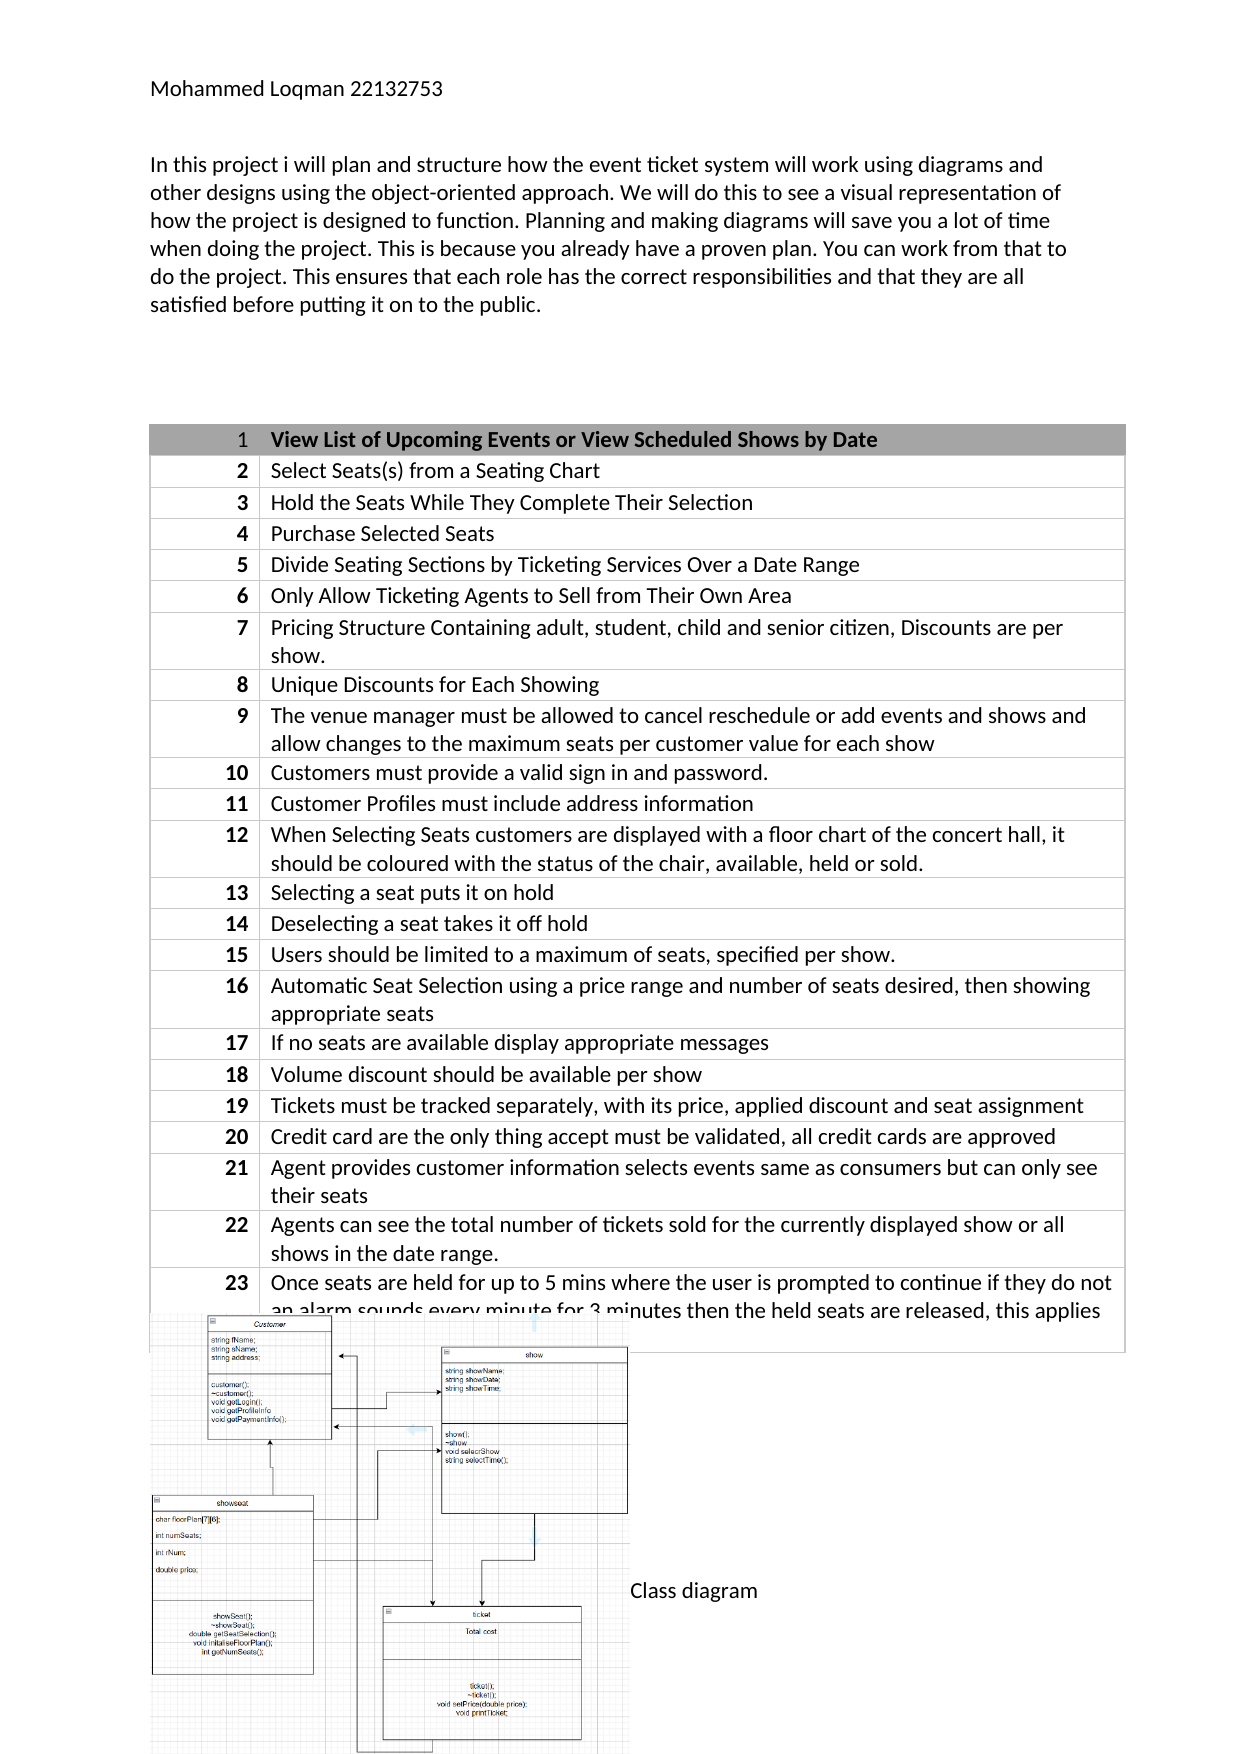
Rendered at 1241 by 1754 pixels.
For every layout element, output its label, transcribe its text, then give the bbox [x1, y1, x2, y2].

table_cell Agent provides customer information selects events same as consumers but can only see their seats [260, 1154, 1124, 1209]
table_cell 12 [151, 821, 259, 877]
table_cell Divide Seating Sections by Ticketing Services Over a Date Range [260, 550, 1124, 580]
table_cell Customer Profiles must include address information [260, 789, 1124, 819]
text Class diagram [631, 1576, 1090, 1604]
table_cell 16 [151, 971, 259, 1027]
table_cell Customers must provide a valid sign in and password. [260, 758, 1124, 788]
table_cell Only Allow Ticketing Agents to Sell from Their Own Area [260, 581, 1124, 612]
table_cell 8 [151, 670, 259, 700]
table_cell Agents can see the total number of tickets sold for the currently displayed show or all shows in the date range. [260, 1211, 1124, 1267]
table_cell Deselecting a seat takes it off hold [260, 909, 1124, 939]
table_cell When Selecting Seats customers are displayed with a floor chart of the concert hall, it should be coloured with the status of the chair, available, held or sold. [260, 821, 1124, 877]
table_cell Once seats are held for up to 5 mins where the user is prompted to continue if they do not an alarm sounds every minute for 3 minutes then the held seats are released, this applies to agents and consumers [260, 1268, 1124, 1352]
table_cell 21 [151, 1154, 259, 1209]
table_cell 9 [151, 701, 259, 757]
table_cell The venue manager must be allowed to cancel reschedule or add events and shows and allow changes to the maximum seats per customer value for each show [260, 701, 1124, 757]
table_cell 18 [151, 1060, 259, 1090]
table_header 1 [151, 425, 259, 455]
table_cell Automatic Seat Selection using a price range and number of seats desired, then showing appropriate seats [260, 971, 1124, 1027]
table_cell 17 [151, 1029, 259, 1059]
table_cell Unique Discounts for Each Showing [260, 670, 1124, 700]
table_cell 7 [151, 613, 259, 669]
table_cell Tickets must be tracked separately, with its price, applied discount and seat assignment [260, 1091, 1124, 1121]
table_cell 3 [151, 488, 259, 518]
table_cell 10 [151, 758, 259, 788]
table_header View List of Upcoming Events or View Scheduled Shows by Date [259, 425, 1124, 455]
table_cell Selecting a seat puts it on hold [260, 878, 1124, 908]
table_cell Hold the Seats While They Complete Their Selection [260, 488, 1124, 518]
table_cell 19 [151, 1091, 259, 1121]
table_cell 20 [151, 1122, 259, 1152]
text In this project i will plan and structure how the event ticket system will work using diagrams and other designs using the object-oriented approach. We will do this to see a visual representation of how the project is designed to function. Planning and making diagrams will save you a lot of time when doing the project. This is because you already have a proven plan. You can work from that to do the project. This ensures that each role has the correct responsibilities and that they are all satisfied before putting it on to the public. [150, 150, 1090, 318]
table_cell Select Seats(s) from a Seating Chart [260, 456, 1124, 487]
table_cell 11 [151, 789, 259, 819]
table_cell Credit card are the only thing accept must be validated, all credit cards are approved [260, 1122, 1124, 1152]
table_cell Pricing Structure Containing adult, student, child and senior citizen, Discounts are per show. [260, 613, 1124, 669]
table_cell 14 [151, 909, 259, 939]
table_cell 23 [151, 1268, 259, 1313]
table_cell Users should be limited to a maximum of seats, specified per show. [260, 940, 1124, 970]
table_cell Purchase Selected Seats [260, 519, 1124, 549]
table_cell If no seats are available display appropriate messages [260, 1029, 1124, 1059]
table_cell 15 [151, 940, 259, 970]
table_cell 4 [151, 519, 259, 549]
table_cell 13 [151, 878, 259, 908]
table_cell 2 [151, 456, 259, 487]
table_cell 22 [151, 1211, 259, 1267]
table_cell Volume discount should be available per show [260, 1060, 1124, 1090]
table_cell 5 [151, 550, 259, 580]
table_cell 6 [151, 581, 259, 612]
